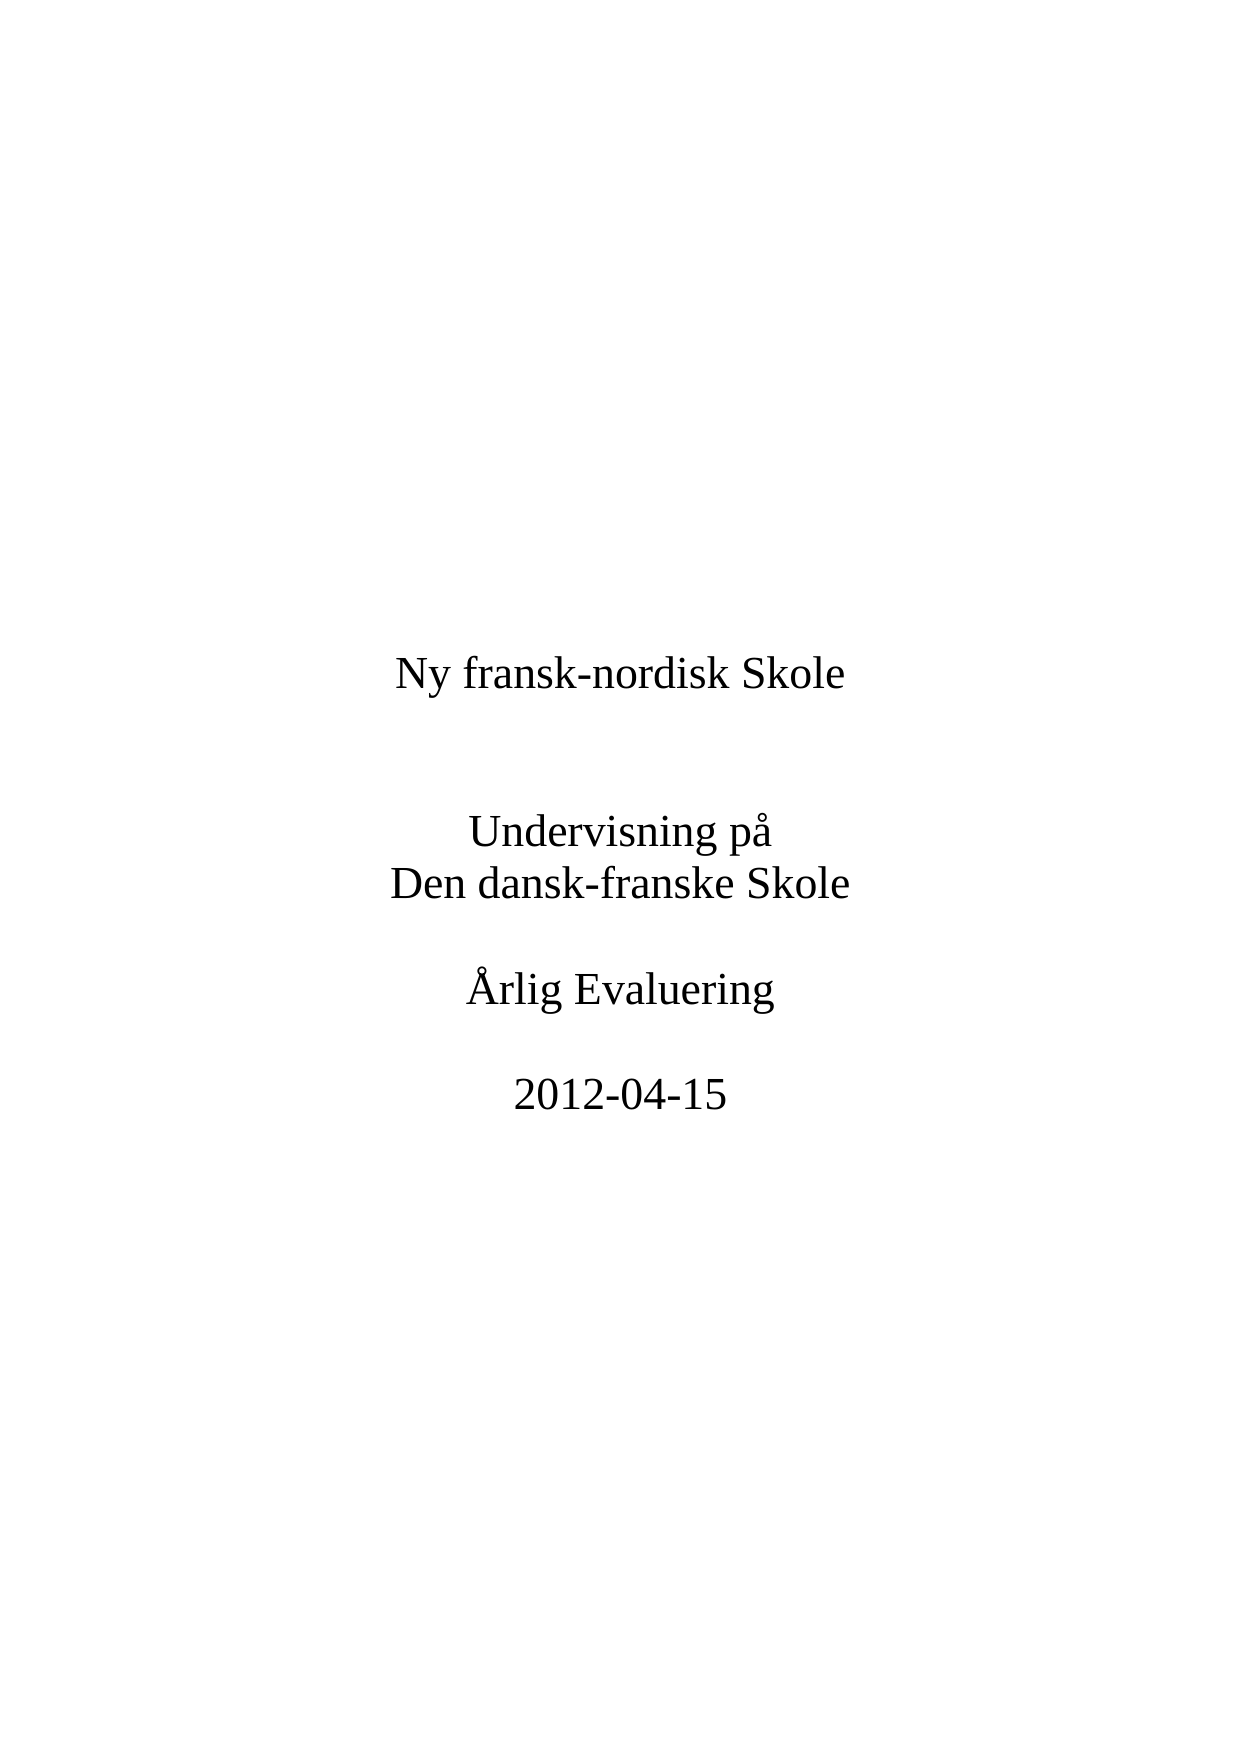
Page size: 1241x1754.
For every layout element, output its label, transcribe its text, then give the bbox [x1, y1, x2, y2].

text Ny fransk-nordisk Skole [118, 645, 1122, 698]
text Årlig Evaluering [118, 961, 1122, 1014]
text Undervisning på [118, 803, 1122, 856]
text Den dansk-franske Skole [118, 856, 1122, 909]
text 2012-04-15 [118, 1067, 1122, 1119]
